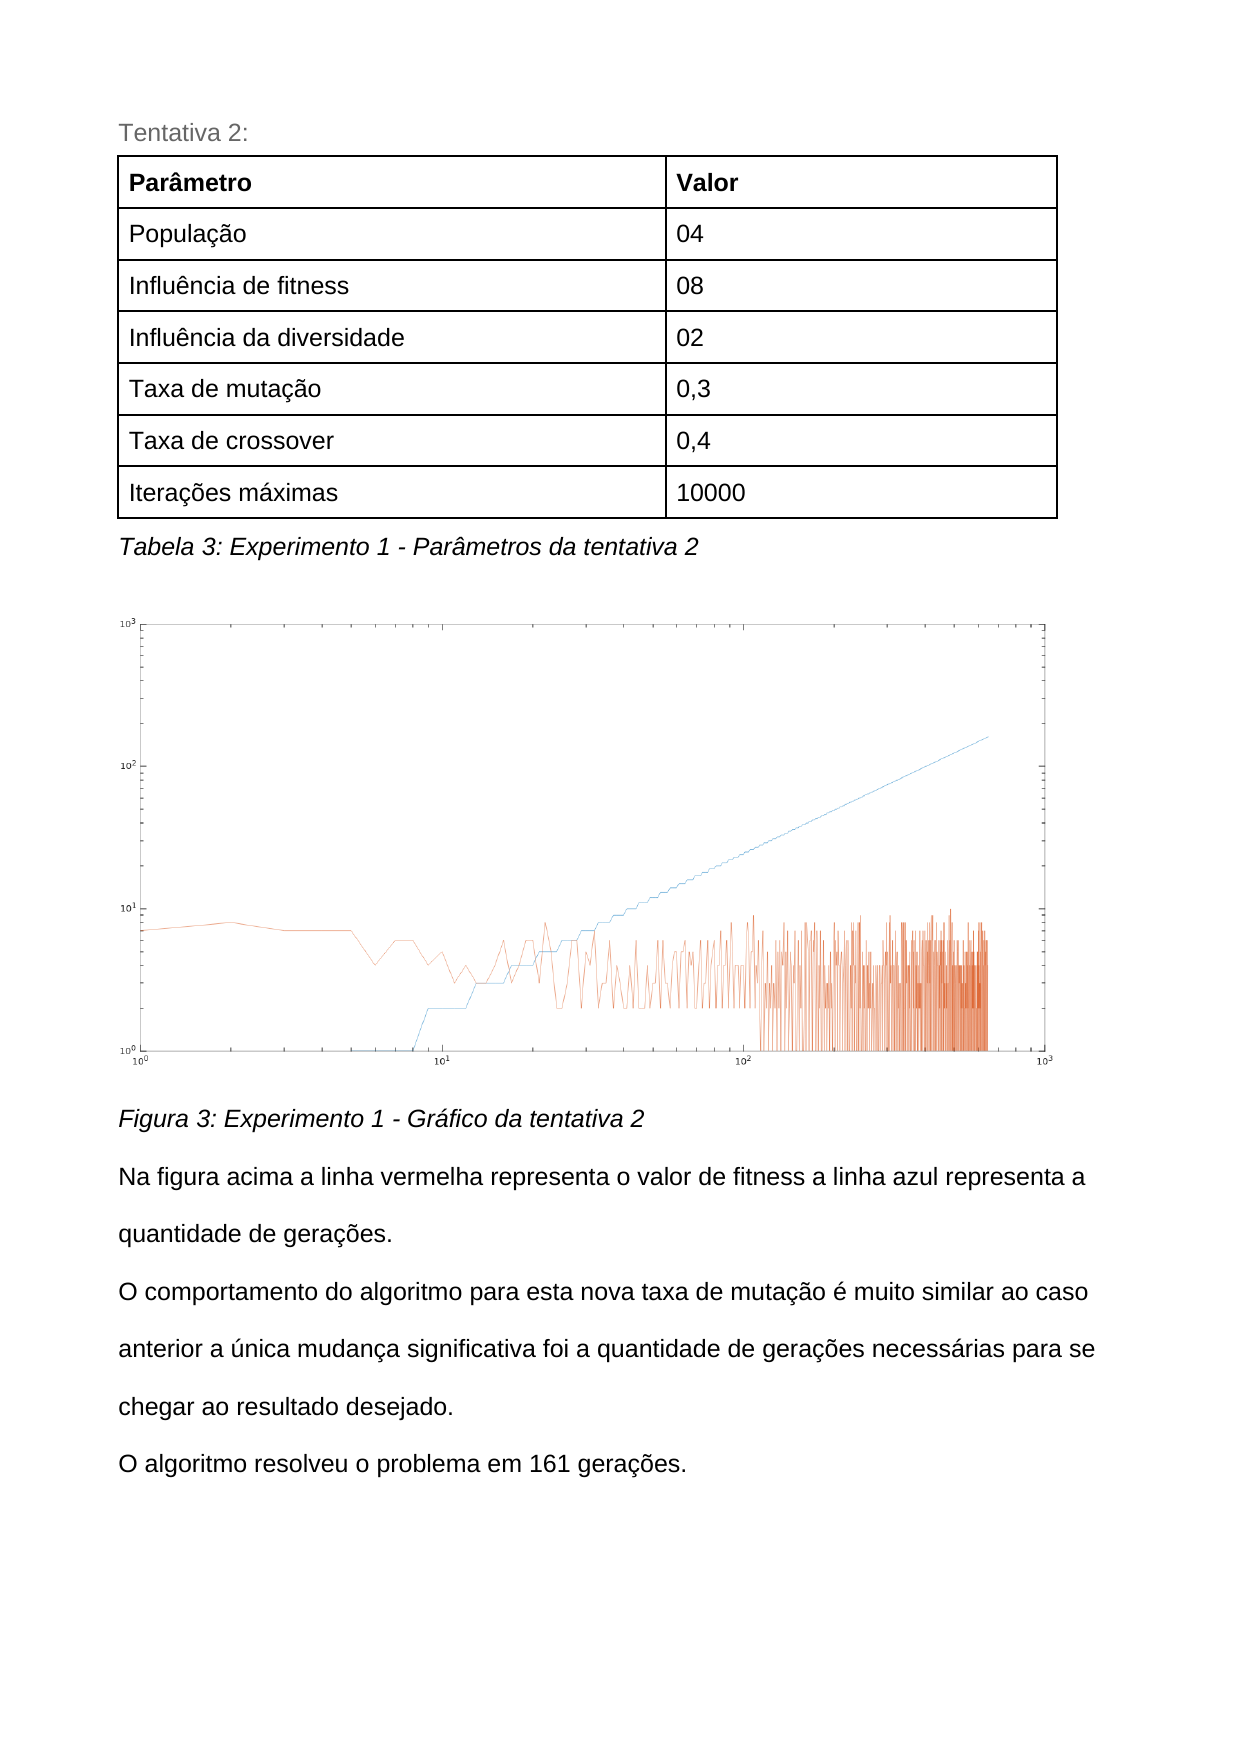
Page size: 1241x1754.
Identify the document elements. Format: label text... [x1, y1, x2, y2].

text Na figura acima a linha vermelha representa o valor de fitness a linha azul representa a quantidade de gerações. [118, 1162, 1122, 1248]
table_header Valor [667, 157, 1056, 207]
subtitle Tentativa 2: [118, 118, 1122, 147]
text Figura 3: Experimento 1 - Gráfico da tentativa 2 [118, 1071, 1059, 1133]
text O comportamento do algoritmo para esta nova taxa de mutação é muito similar ao caso anterior a única mudança significativa foi a quantidade de gerações necessárias para se chegar ao resultado desejado. [118, 1277, 1122, 1421]
table_cell 0,3 [667, 364, 1056, 413]
table_cell 10000 [667, 467, 1056, 517]
table_header Parâmetro [119, 157, 665, 207]
table_cell Influência da diversidade [119, 312, 665, 362]
table_cell População [119, 209, 665, 258]
table_cell Iterações máximas [119, 467, 665, 517]
table_cell Influência de fitness [119, 261, 665, 310]
picture [118, 613, 1059, 1071]
table_cell Taxa de mutação [119, 364, 665, 413]
table_cell Taxa de crossover [119, 416, 665, 465]
table_cell 0,4 [667, 416, 1056, 465]
table_cell 02 [667, 312, 1056, 362]
table_cell 08 [667, 261, 1056, 310]
table_cell 04 [667, 209, 1056, 258]
text Tabela 3: Experimento 1 - Parâmetros da tentativa 2 [118, 531, 1122, 560]
text O algoritmo resolveu o problema em 161 gerações. [118, 1449, 1122, 1478]
